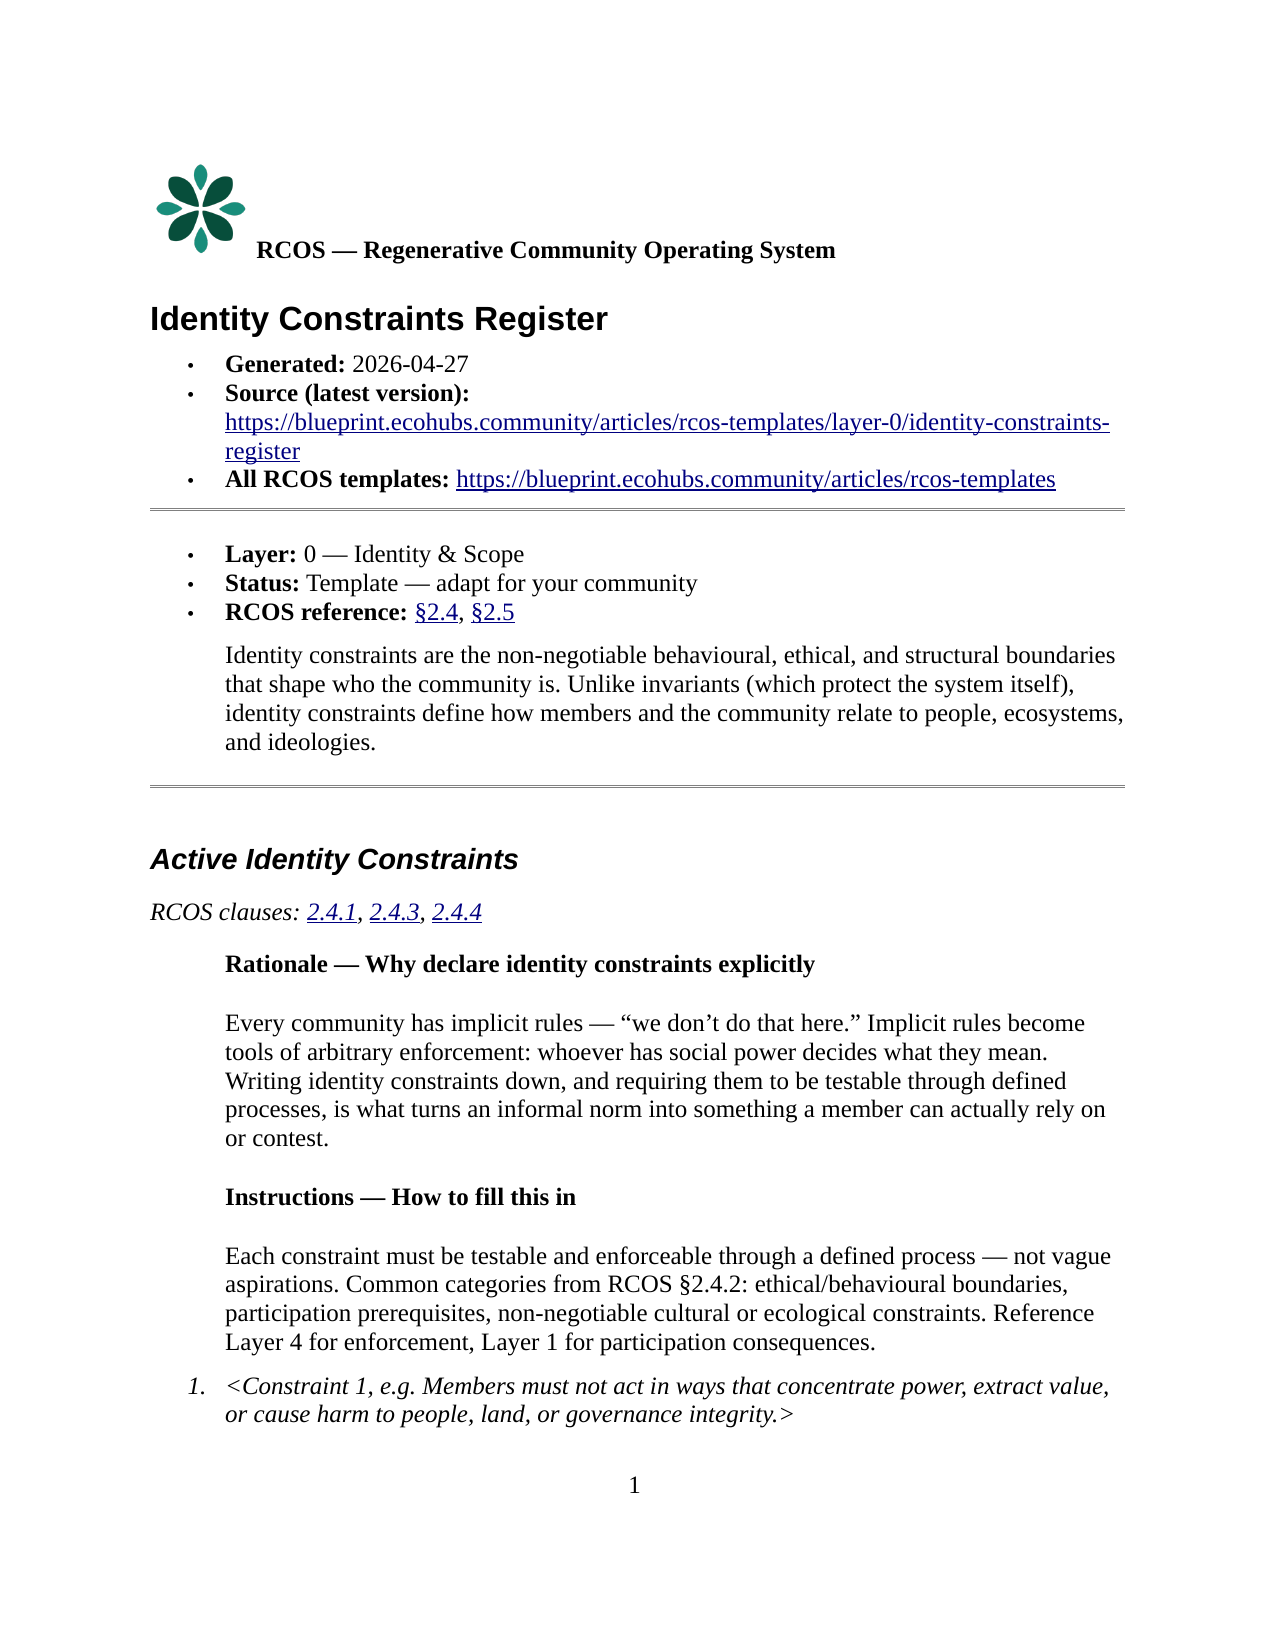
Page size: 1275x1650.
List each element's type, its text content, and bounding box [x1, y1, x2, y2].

subtitle Identity Constraints Register [150, 298, 1125, 337]
text RCOS clauses: 2.4.1, 2.4.3, 2.4.4 [150, 897, 1125, 926]
subtitle Active Identity Constraints [150, 842, 1125, 875]
list <Constraint 1, e.g. Members must not act in ways that concentrate power, extract value, or cause harm to people, land, or governance integrity.> [187, 1371, 1125, 1428]
text RCOS — Regenerative Community Operating System [150, 159, 1125, 264]
list Layer: 0 — Identity & Scope [187, 539, 1125, 568]
list RCOS reference: §2.4, §2.5 [187, 597, 1125, 626]
list Generated: 2026-04-27 [187, 349, 1125, 378]
text Every community has implicit rules — “we don’t do that here.” Implicit rules become tools of arbitrary enforcement: whoever has social power decides what they mean. Writing identity constraints down, and requiring them to be testable through defined processes, is what turns an informal norm into something a member can actually rely on or contest. [225, 1008, 1125, 1152]
picture [150, 158, 251, 259]
text Instructions — How to fill this in [225, 1182, 1125, 1211]
text Each constraint must be testable and enforceable through a defined process — not vague aspirations. Common categories from RCOS §2.4.2: ethical/behavioural boundaries, participation prerequisites, non-negotiable cultural or ecological constraints. Reference Layer 4 for enforcement, Layer 1 for participation consequences. [225, 1241, 1125, 1356]
text Identity constraints are the non-negotiable behavioural, ethical, and structural boundaries that shape who the community is. Unlike invariants (which protect the system itself), identity constraints define how members and the community relate to people, ecosystems, and ideologies. [225, 641, 1125, 756]
list Source (latest version): https://blueprint.ecohubs.community/articles/rcos-templates/layer-0/identity-constraints-register [187, 378, 1125, 464]
text Rationale — Why declare identity constraints explicitly [225, 949, 1125, 978]
list Status: Template — adapt for your community [187, 568, 1125, 597]
list All RCOS templates: https://blueprint.ecohubs.community/articles/rcos-templates [187, 464, 1125, 493]
